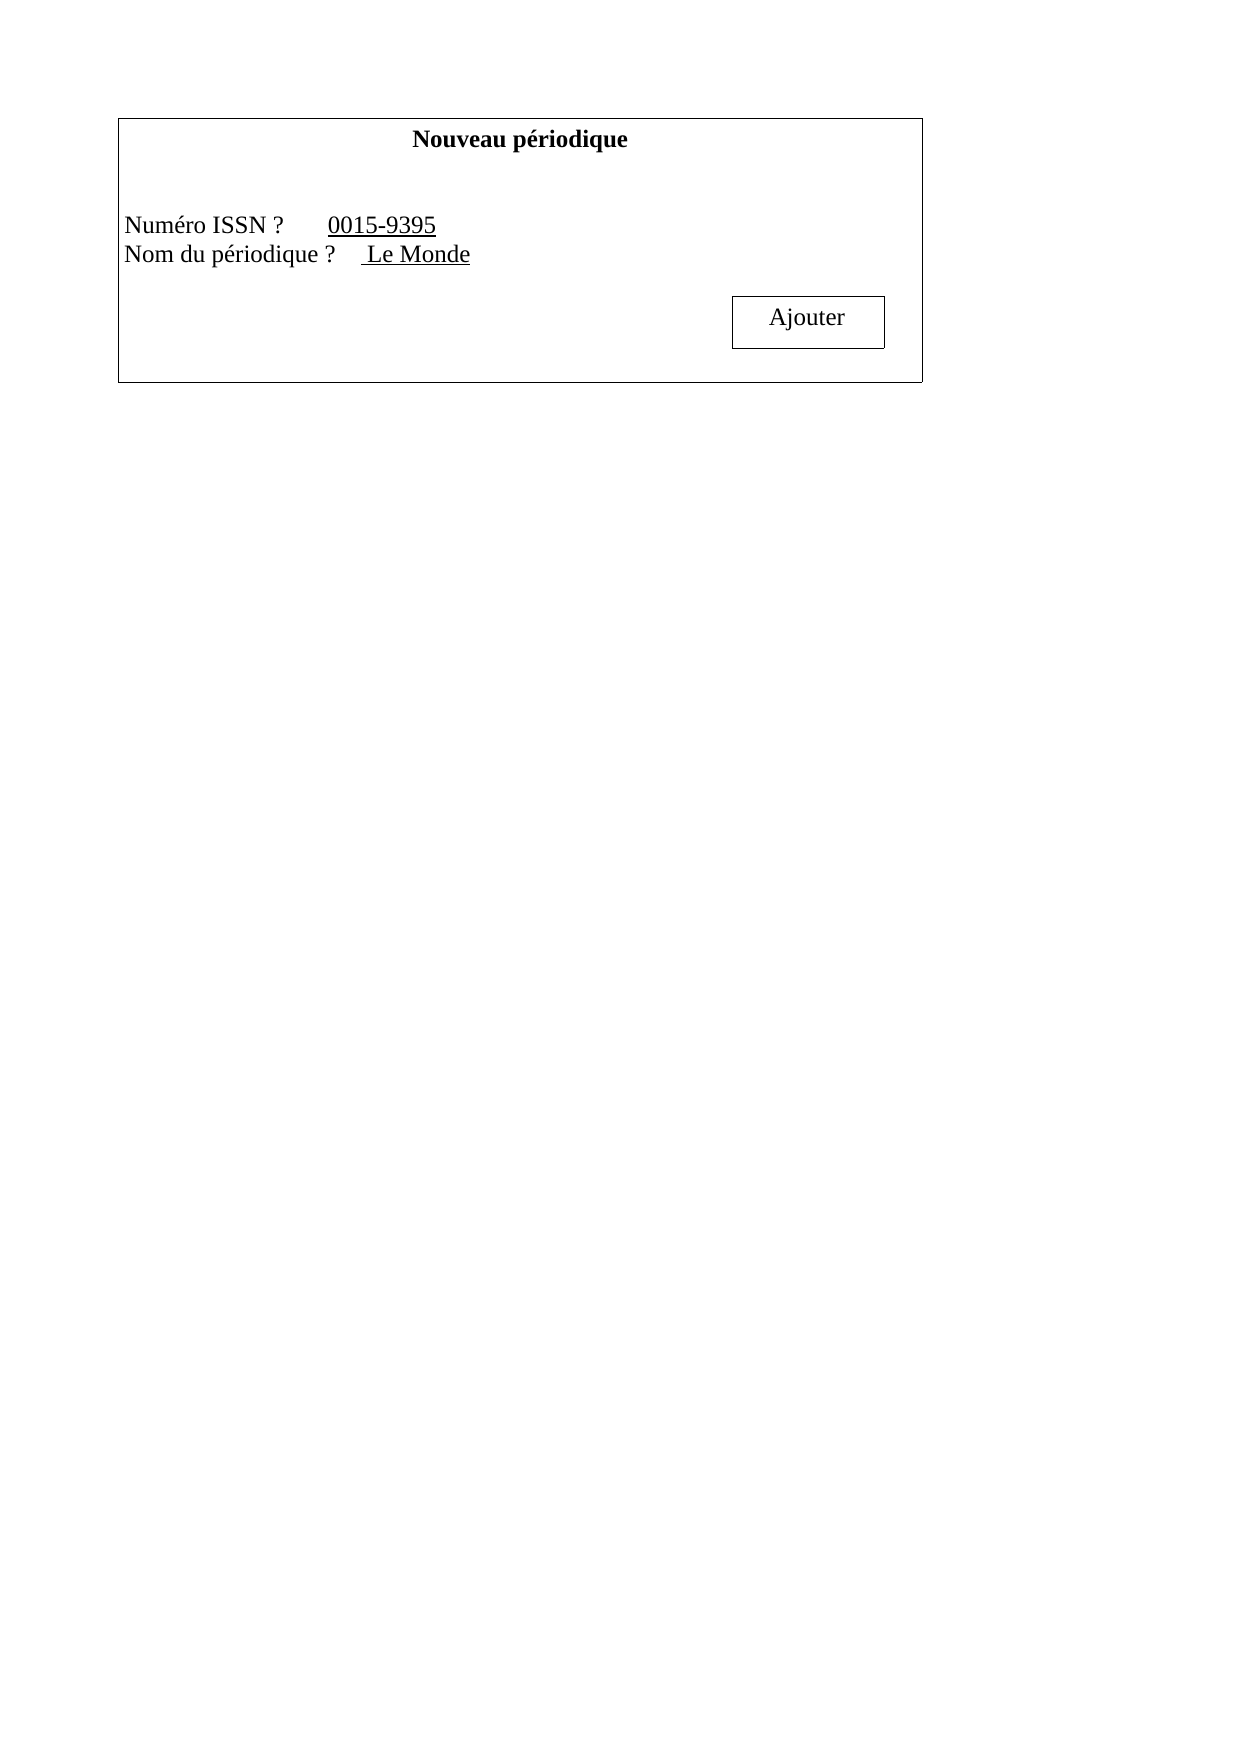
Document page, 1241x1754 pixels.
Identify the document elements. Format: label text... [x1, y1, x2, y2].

table_header Nouveau périodique Numéro ISSN ? 0015-9395 Nom du périodique ? Le Monde [119, 119, 922, 382]
table_header Ajouter [733, 297, 884, 347]
